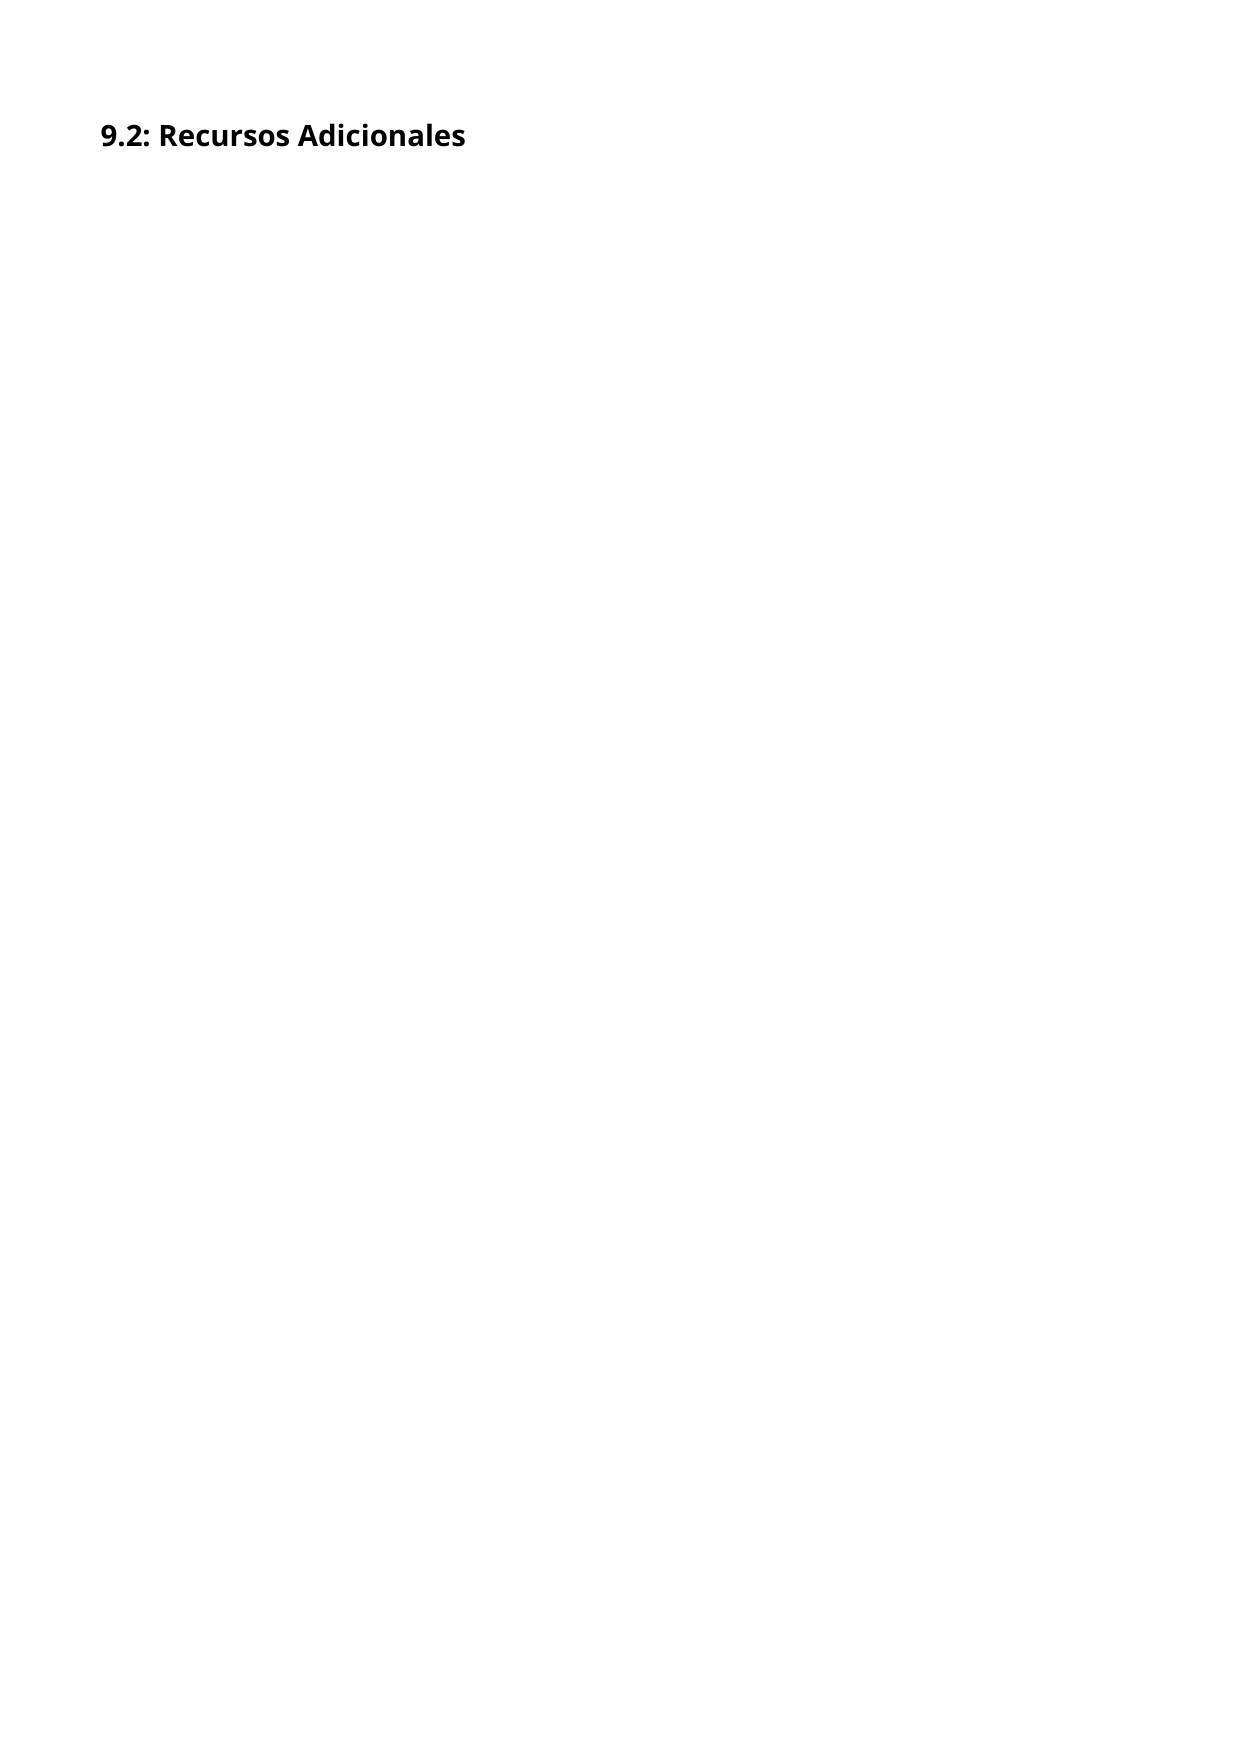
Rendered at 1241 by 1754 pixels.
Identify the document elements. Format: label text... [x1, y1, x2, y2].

subtitle 9.2: Recursos Adicionales [100, 115, 1140, 155]
